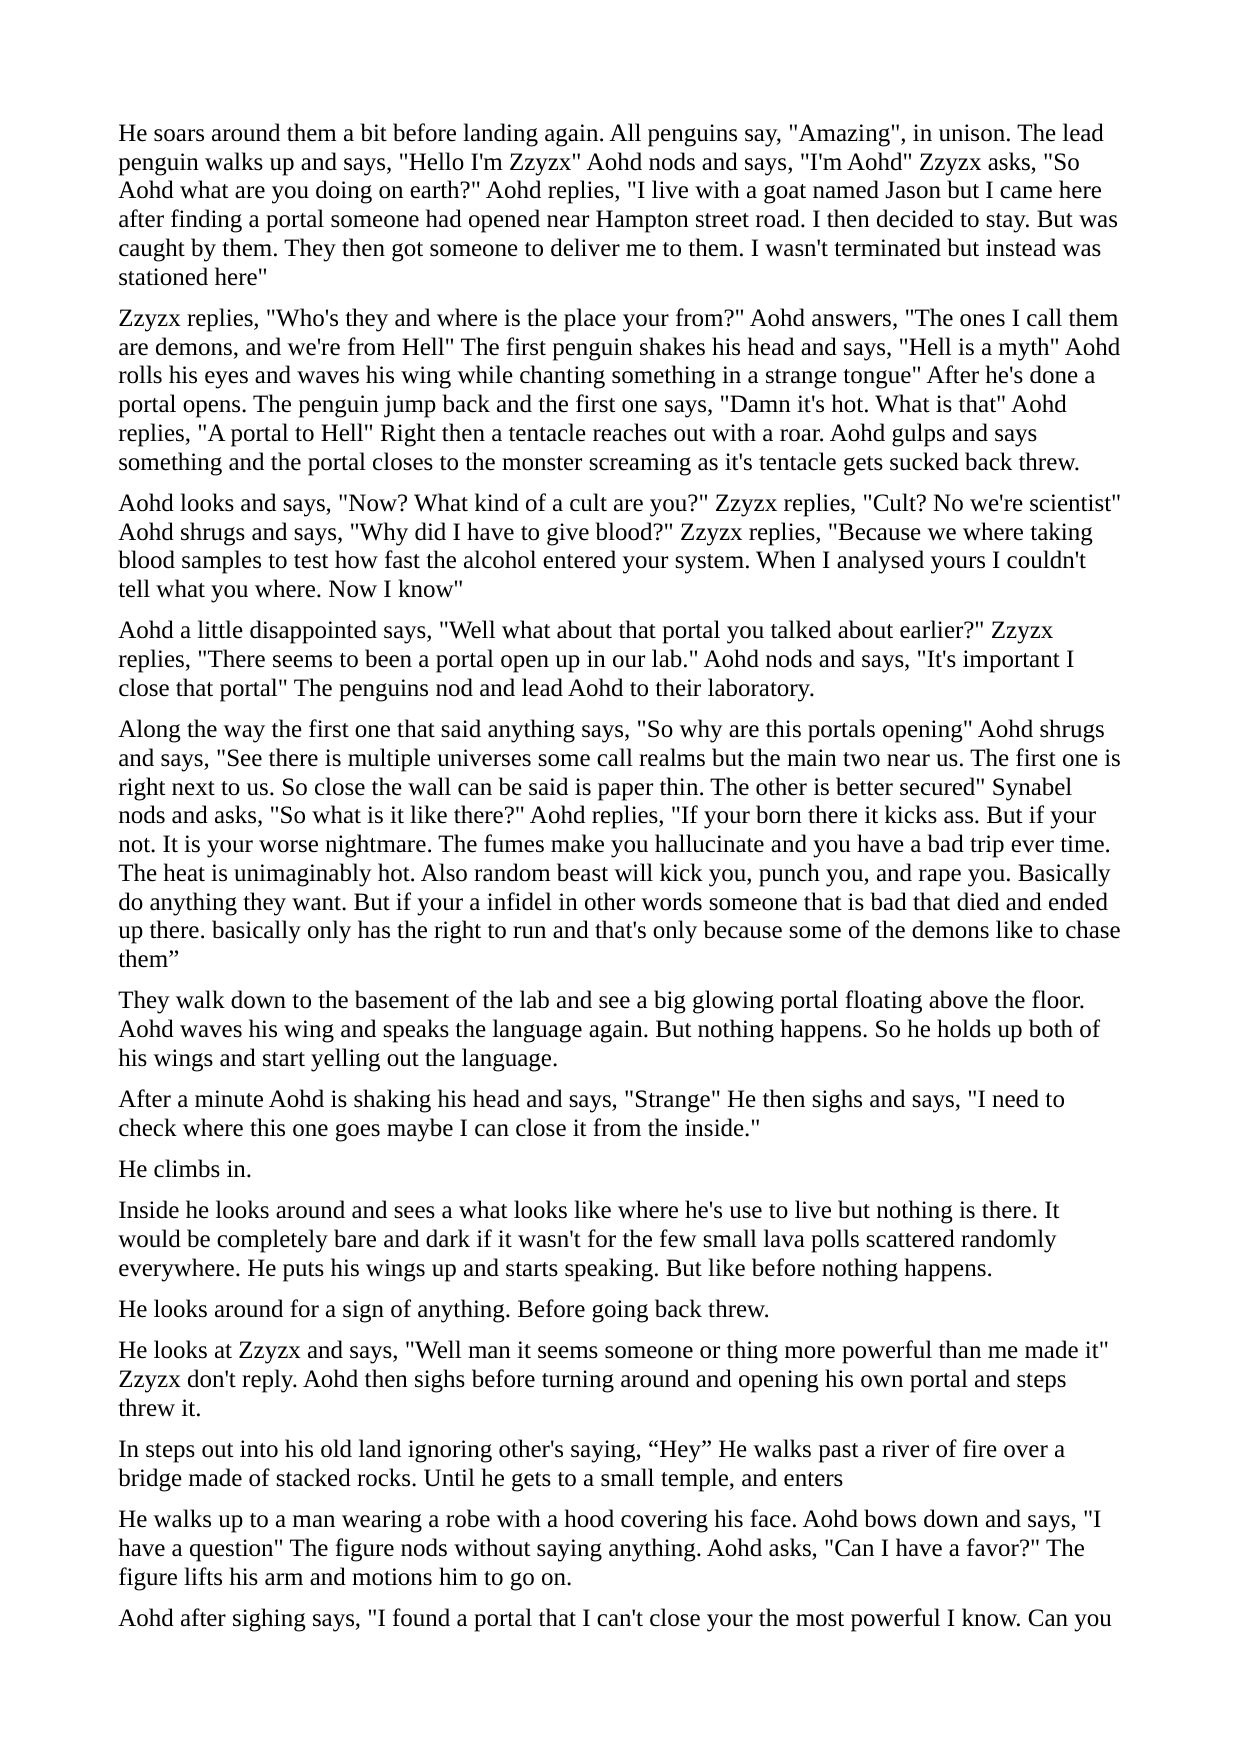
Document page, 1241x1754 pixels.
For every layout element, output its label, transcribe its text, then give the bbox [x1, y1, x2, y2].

text Zzyzx replies, "Who's they and where is the place your from?" Aohd answers, "The ones I call them are demons, and we're from Hell" The first penguin shakes his head and says, "Hell is a myth" Aohd rolls his eyes and waves his wing while chanting something in a strange tongue" After he's done a portal opens. The penguin jump back and the first one says, "Damn it's hot. What is that" Aohd replies, "A portal to Hell" Right then a tentacle reaches out with a roar. Aohd gulps and says something and the portal closes to the monster screaming as it's tentacle gets sucked back threw. [118, 303, 1122, 476]
text After a minute Aohd is shaking his head and says, "Strange" He then sighs and says, "I need to check where this one goes maybe I can close it from the inside." [118, 1084, 1122, 1142]
text He walks up to a man wearing a robe with a hood covering his face. Aohd bows down and says, "I have a question" The figure nods without saying anything. Aohd asks, "Can I have a favor?" The figure lifts his arm and motions him to go on. [118, 1504, 1122, 1591]
text Aohd looks and says, "Now? What kind of a cult are you?" Zzyzx replies, "Cult? No we're scientist" Aohd shrugs and says, "Why did I have to give blood?" Zzyzx replies, "Because we where taking blood samples to test how fast the alcohol entered your system. When I analysed yours I couldn't tell what you where. Now I know" [118, 488, 1122, 603]
text They walk down to the basement of the lab and see a big glowing portal floating above the floor. Aohd waves his wing and speaks the language again. But nothing happens. So he holds up both of his wings and start yelling out the language. [118, 986, 1122, 1072]
text He climbs in. [118, 1154, 1122, 1183]
text He soars around them a bit before landing again. All penguins say, "Amazing", in unison. The lead penguin walks up and says, "Hello I'm Zzyzx" Aohd nods and says, "I'm Aohd" Zzyzx asks, "So Aohd what are you doing on earth?" Aohd replies, "I live with a goat named Jason but I came here after finding a portal someone had opened near Hampton street road. I then decided to stay. But was caught by them. They then got someone to deliver me to them. I wasn't terminated but instead was stationed here" [118, 118, 1122, 291]
text Aohd a little disappointed says, "Well what about that portal you talked about earlier?" Zzyzx replies, "There seems to been a portal open up in our lab." Aohd nods and says, "It's important I close that portal" The penguins nod and lead Aohd to their laboratory. [118, 616, 1122, 702]
text Inside he looks around and sees a what looks like where he's use to live but nothing is there. It would be completely bare and dark if it wasn't for the few small lava polls scattered randomly everywhere. He puts his wings up and starts speaking. But like before nothing happens. [118, 1196, 1122, 1282]
text Along the way the first one that said anything says, "So why are this portals opening" Aohd shrugs and says, "See there is multiple universes some call realms but the main two near us. The first one is right next to us. So close the wall can be said is paper thin. The other is better secured" Synabel nods and asks, "So what is it like there?" Aohd replies, "If your born there it kicks ass. But if your not. It is your worse nightmare. The fumes make you hallucinate and you have a bad trip ever time. The heat is unimaginably hot. Also random beast will kick you, punch you, and rape you. Basically do anything they want. But if your a infidel in other words someone that is bad that died and ended up there. basically only has the right to run and that's only because some of the demons like to chase them” [118, 714, 1122, 973]
text He looks around for a sign of anything. Before going back threw. [118, 1294, 1122, 1323]
text Aohd after sighing says, "I found a portal that I can't close your the most powerful I know. Can you [118, 1603, 1122, 1632]
text He looks at Zzyzx and says, "Well man it seems someone or thing more powerful than me made it" Zzyzx don't reply. Aohd then sighs before turning around and opening his own portal and steps threw it. [118, 1336, 1122, 1422]
text In steps out into his old land ignoring other's saying, “Hey” He walks past a river of fire over a bridge made of stacked rocks. Until he gets to a small temple, and enters [118, 1434, 1122, 1492]
